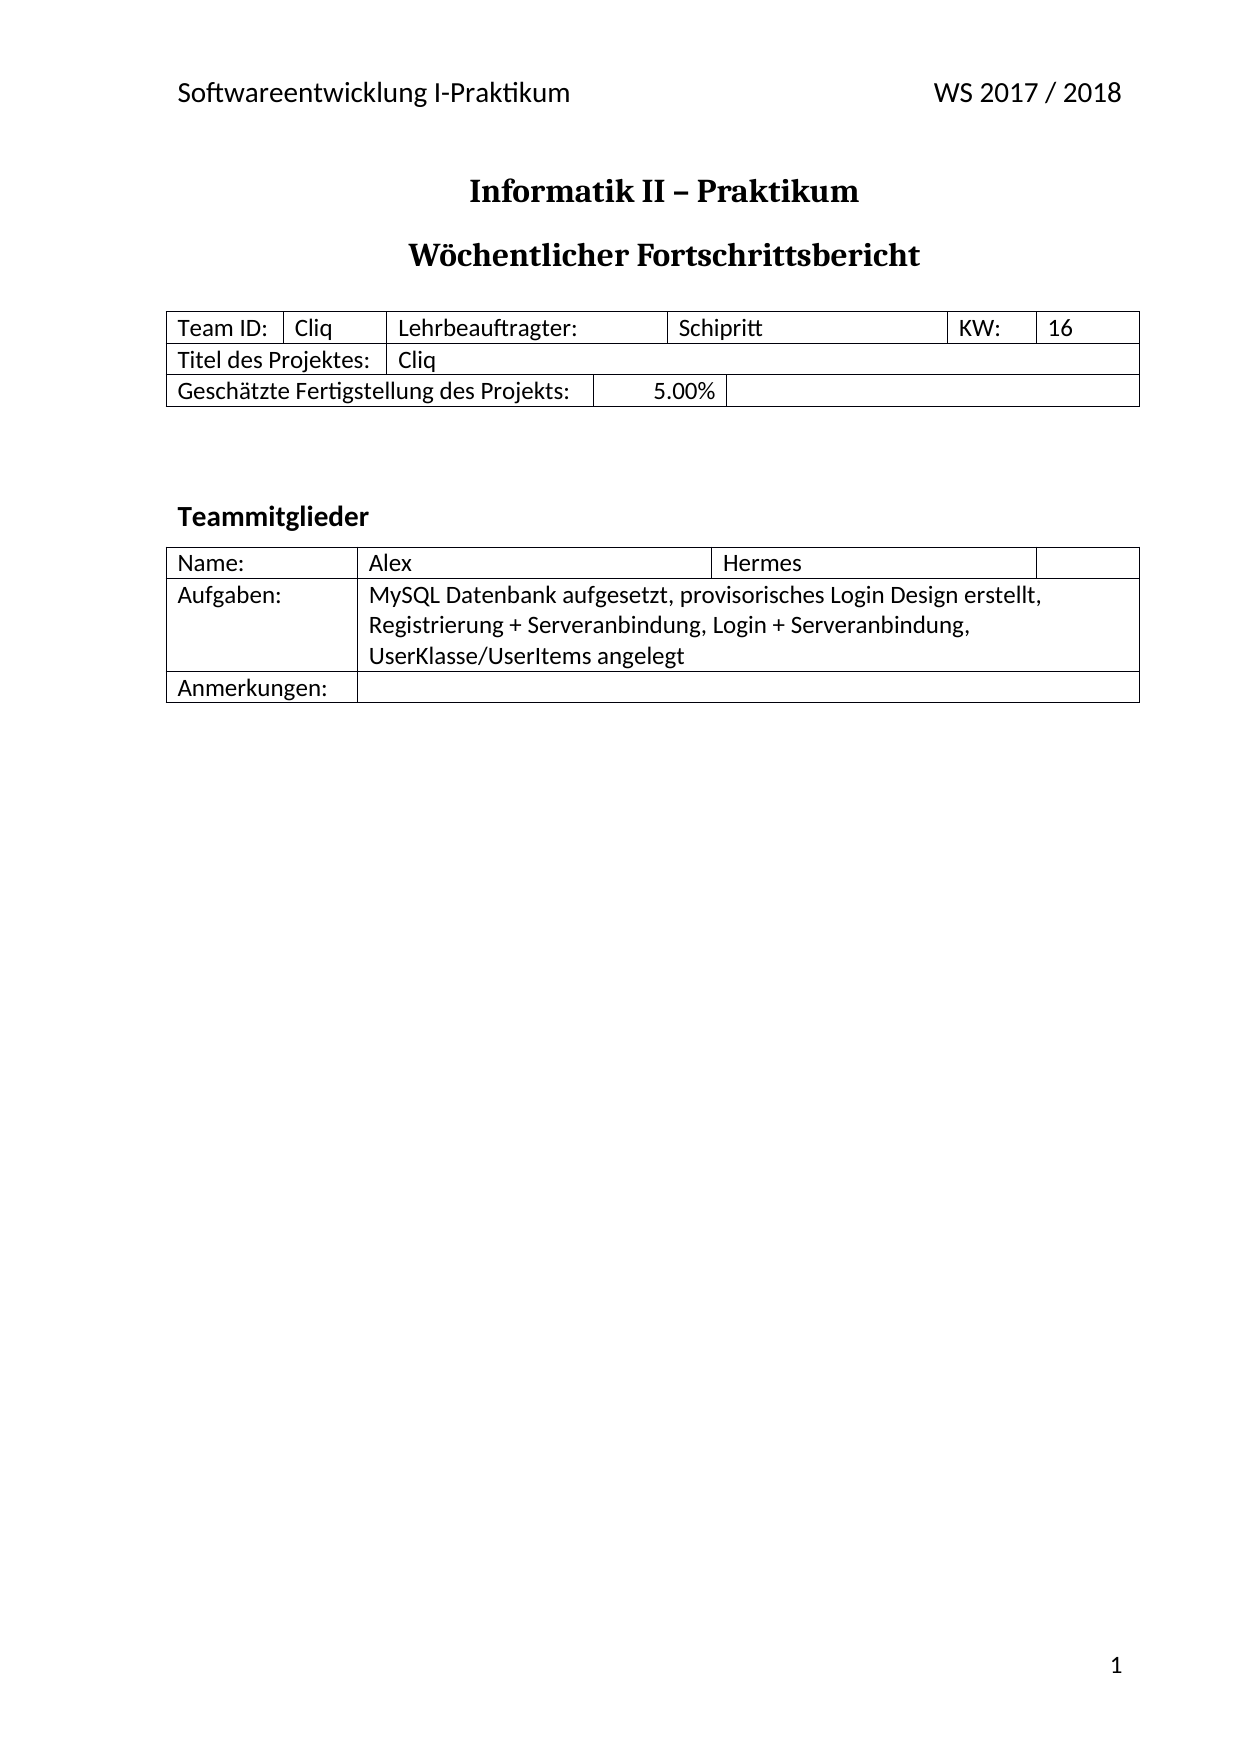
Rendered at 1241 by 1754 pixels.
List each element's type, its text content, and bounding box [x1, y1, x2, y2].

table_header KW: [948, 312, 1036, 343]
table_header Team ID: [167, 312, 283, 343]
table_cell MySQL Datenbank aufgesetzt, provisorisches Login Design erstellt, Registrierung + Serveranbindung, Login + Serveranbindung, UserKlasse/UserItems angelegt [358, 579, 1139, 671]
table_header Hermes [712, 548, 1036, 578]
text Teammitglieder [177, 498, 1152, 534]
table_cell Aufgaben: [167, 579, 357, 671]
table_header Cliq [284, 312, 386, 343]
subtitle Informatik II – Praktikum [177, 173, 1152, 211]
table_header Schipritt [668, 312, 947, 343]
table_cell 5,00% [594, 375, 726, 406]
table_cell Geschätzte Fertigstellung des Projekts: [167, 375, 593, 406]
table_cell [727, 375, 1139, 406]
table_header 16 [1037, 312, 1139, 343]
table_cell Titel des Projektes: [167, 344, 386, 374]
subtitle Wöchentlicher Fortschrittsbericht [177, 236, 1152, 274]
table_header Alex [358, 548, 711, 578]
table_cell [358, 672, 1139, 702]
table_header Name: [167, 548, 357, 578]
table_header Lehrbeauftragter: [387, 312, 667, 343]
table_cell Anmerkungen: [167, 672, 357, 702]
table_cell Cliq [387, 344, 1139, 374]
table_header [1037, 548, 1139, 578]
